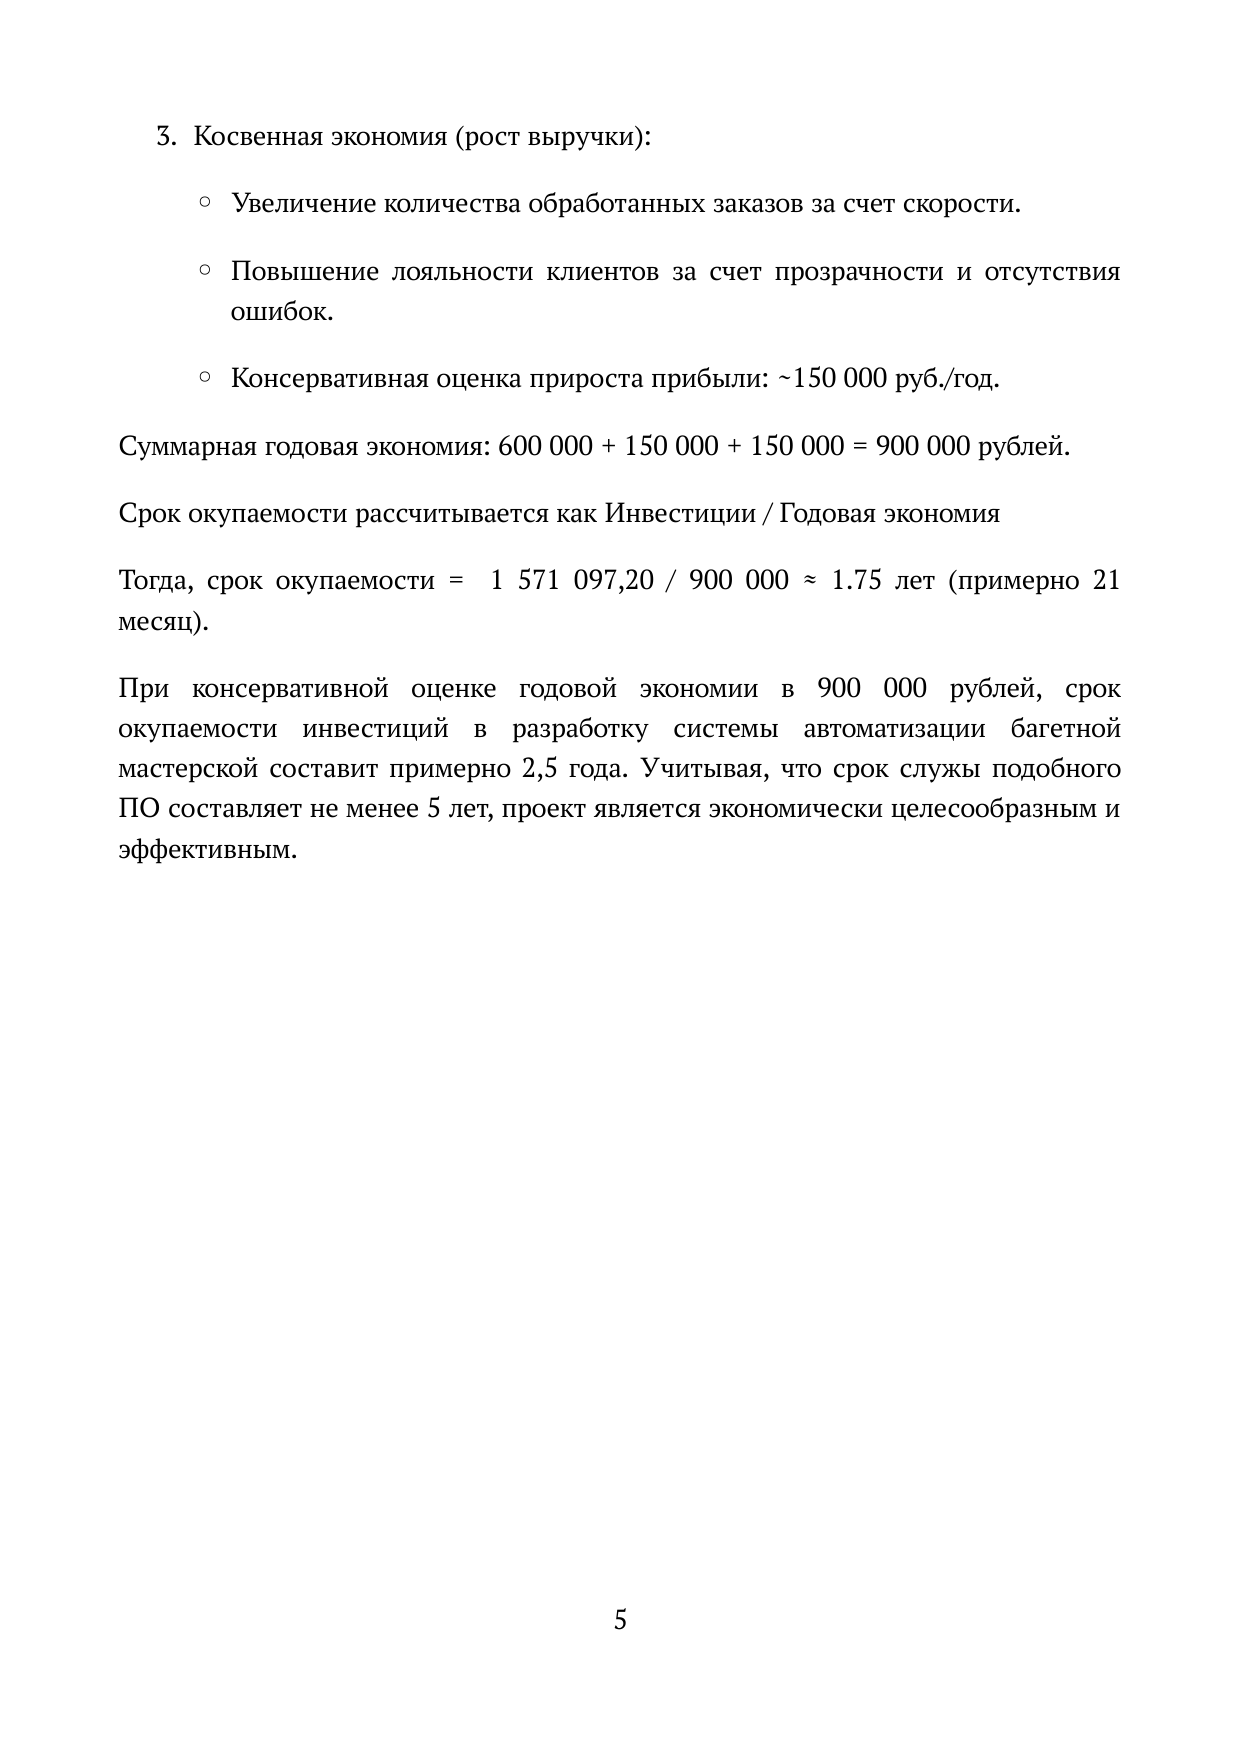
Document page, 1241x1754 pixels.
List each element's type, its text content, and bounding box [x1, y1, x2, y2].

subtitle Увеличение количества обработанных заказов за счет скорости. [193, 185, 1122, 219]
subtitle Срок окупаемости рассчитывается как Инвестиции / Годовая экономия [118, 495, 1122, 529]
subtitle Повышение лояльности клиентов за счет прозрачности и отсутствия ошибок. [193, 253, 1122, 327]
subtitle Косвенная экономия (рост выручки): [156, 118, 1122, 152]
subtitle При консервативной оценке годовой экономии в 900 000 рублей, срок окупаемости инвестиций в разработку системы автоматизации багетной мастерской составит примерно 2,5 года. Учитывая, что срок служы подобного ПО составляет не менее 5 лет, проект является экономически целесообразным и эффективным. [118, 670, 1122, 864]
subtitle Суммарная годовая экономия: 600 000 + 150 000 + 150 000 = 900 000 рублей. [118, 428, 1122, 461]
subtitle Тогда, срок окупаемости = 1 571 097,20 / 900 000 ≈ 1.75 лет (примерно 21 месяц). [118, 562, 1122, 636]
subtitle Консервативная оценка прироста прибыли: ~150 000 руб./год. [193, 360, 1122, 394]
